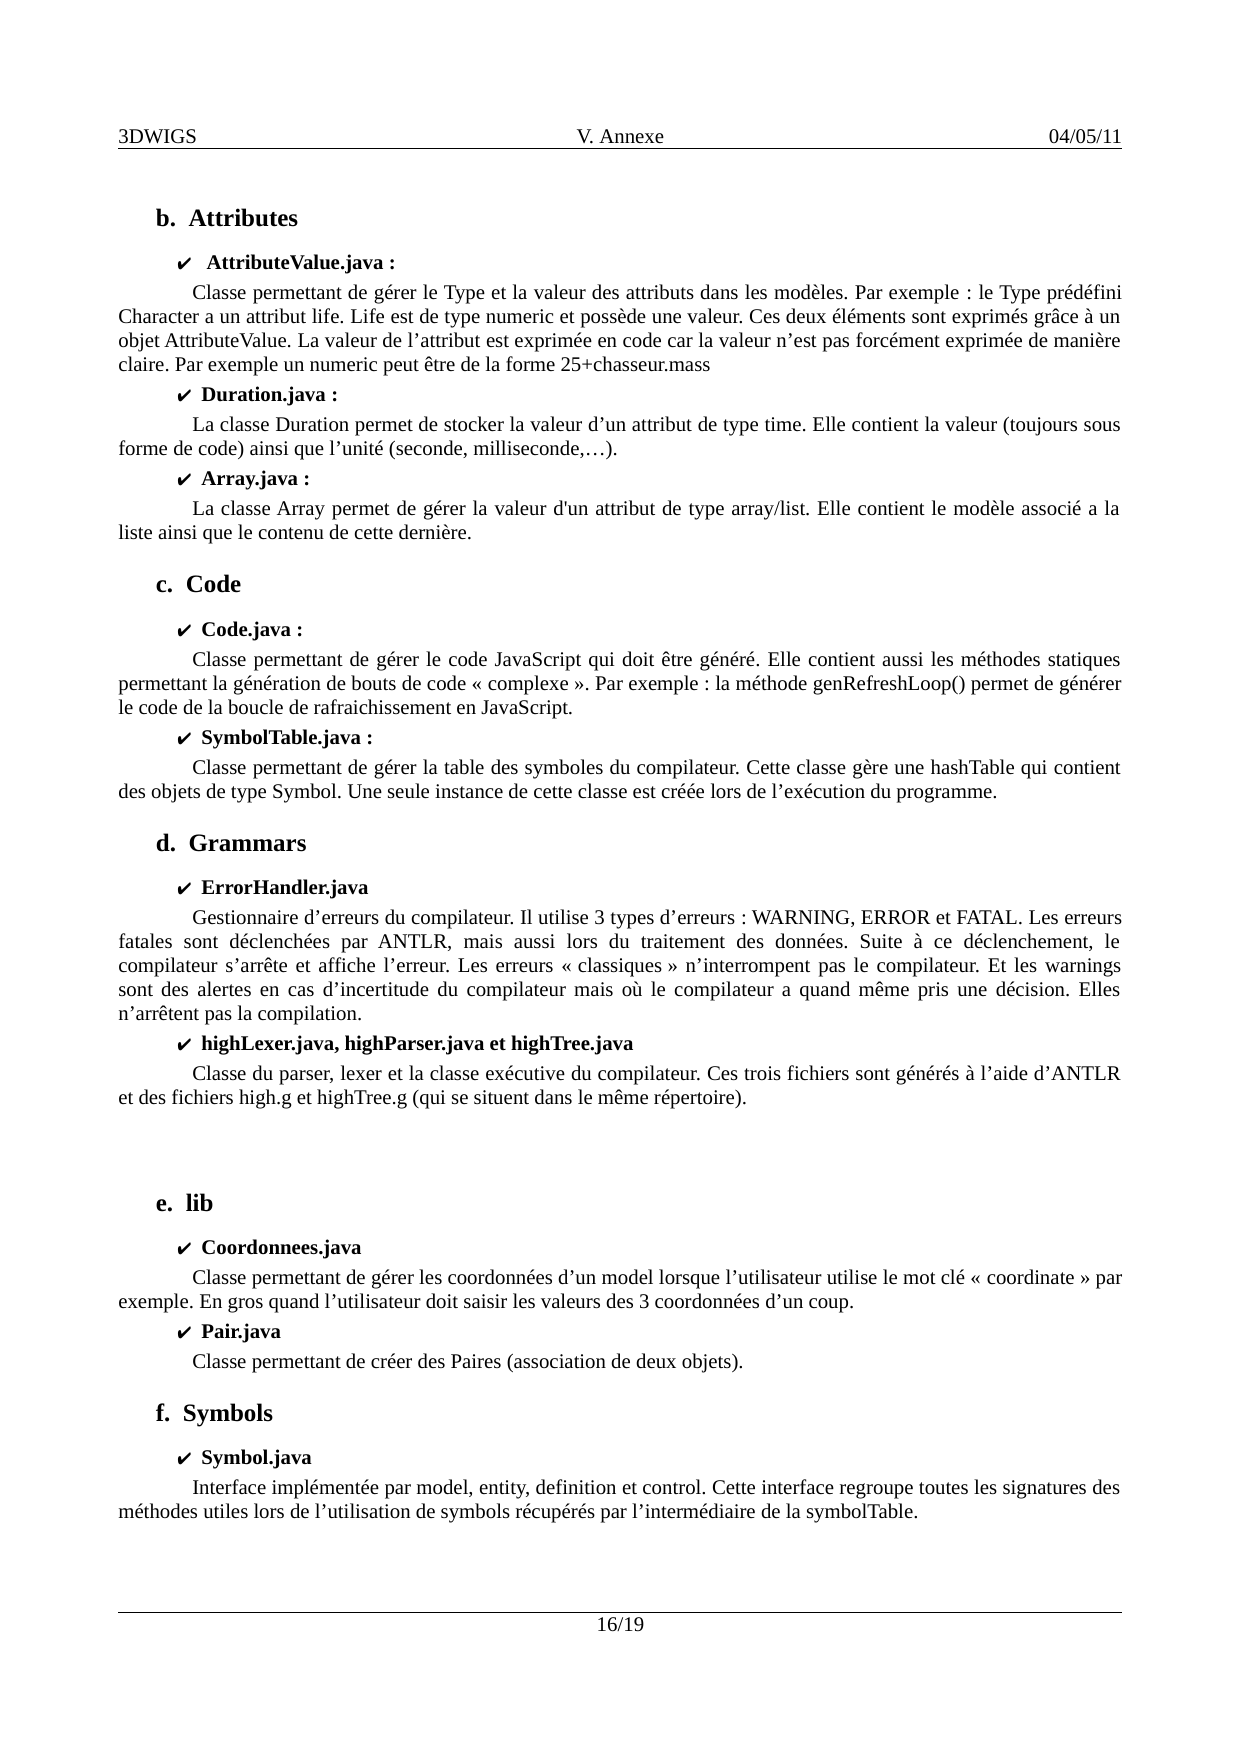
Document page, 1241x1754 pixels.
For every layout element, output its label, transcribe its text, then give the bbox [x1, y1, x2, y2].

text Interface implémentée par model, entity, definition et control. Cette interface regroupe toutes les signatures des méthodes utiles lors de l’utilisation de symbols récupérés par l’intermédiaire de la symbolTable. [118, 1475, 1122, 1523]
list Symbol.java [177, 1445, 1122, 1469]
text Gestionnaire d’erreurs du compilateur. Il utilise 3 types d’erreurs : WARNING, ERROR et FATAL. Les erreurs fatales sont déclenchées par ANTLR, mais aussi lors du traitement des données. Suite à ce déclenchement, le compilateur s’arrête et affiche l’erreur. Les erreurs « classiques » n’interrompent pas le compilateur. Et les warnings sont des alertes en cas d’incertitude du compilateur mais où le compilateur a quand même pris une décision. Elles n’arrêtent pas la compilation. [118, 905, 1122, 1025]
list Coordonnees.java [177, 1235, 1122, 1259]
list ErrorHandler.java [177, 875, 1122, 899]
subtitle Grammars [118, 828, 1122, 856]
list Pair.java [177, 1319, 1122, 1343]
text Classe permettant de gérer la table des symboles du compilateur. Cette classe gère une hashTable qui contient des objets de type Symbol. Une seule instance de cette classe est créée lors de l’exécution du programme. [118, 754, 1122, 803]
subtitle lib [118, 1188, 1122, 1217]
text Classe permettant de gérer le code JavaScript qui doit être généré. Elle contient aussi les méthodes statiques permettant la génération de bouts de code « complexe ». Par exemple : la méthode genRefreshLoop() permet de générer le code de la boucle de rafraichissement en JavaScript. [118, 646, 1122, 719]
list Code.java : [177, 616, 1122, 641]
subtitle Symbols [118, 1398, 1122, 1427]
list Array.java : [177, 466, 1122, 490]
subtitle Code [118, 569, 1122, 598]
list highLexer.java, highParser.java et highTree.java [177, 1031, 1122, 1055]
subtitle Attributes [118, 203, 1122, 231]
text Classe permettant de gérer les coordonnées d’un model lorsque l’utilisateur utilise le mot clé « coordinate » par exemple. En gros quand l’utilisateur doit saisir les valeurs des 3 coordonnées d’un coup. [118, 1265, 1122, 1313]
text La classe Duration permet de stocker la valeur d’un attribut de type time. Elle contient la valeur (toujours sous forme de code) ainsi que l’unité (seconde, milliseconde,…). [118, 412, 1122, 460]
text Classe permettant de créer des Paires (association de deux objets). [118, 1349, 1122, 1373]
list SymbolTable.java : [177, 724, 1122, 749]
text Classe du parser, lexer et la classe exécutive du compilateur. Ces trois fichiers sont générés à l’aide d’ANTLR et des fichiers high.g et highTree.g (qui se situent dans le même répertoire). [118, 1061, 1122, 1109]
text Classe permettant de gérer le Type et la valeur des attributs dans les modèles. Par exemple : le Type prédéfini Character a un attribut life. Life est de type numeric et possède une valeur. Ces deux éléments sont exprimés grâce à un objet AttributeValue. La valeur de l’attribut est exprimée en code car la valeur n’est pas forcément exprimée de manière claire. Par exemple un numeric peut être de la forme 25+chasseur.mass [118, 280, 1122, 376]
list Duration.java : [177, 382, 1122, 406]
text La classe Array permet de gérer la valeur d'un attribut de type array/list. Elle contient le modèle associé a la liste ainsi que le contenu de cette dernière. [118, 496, 1122, 544]
list AttributeValue.java : [177, 250, 1122, 274]
